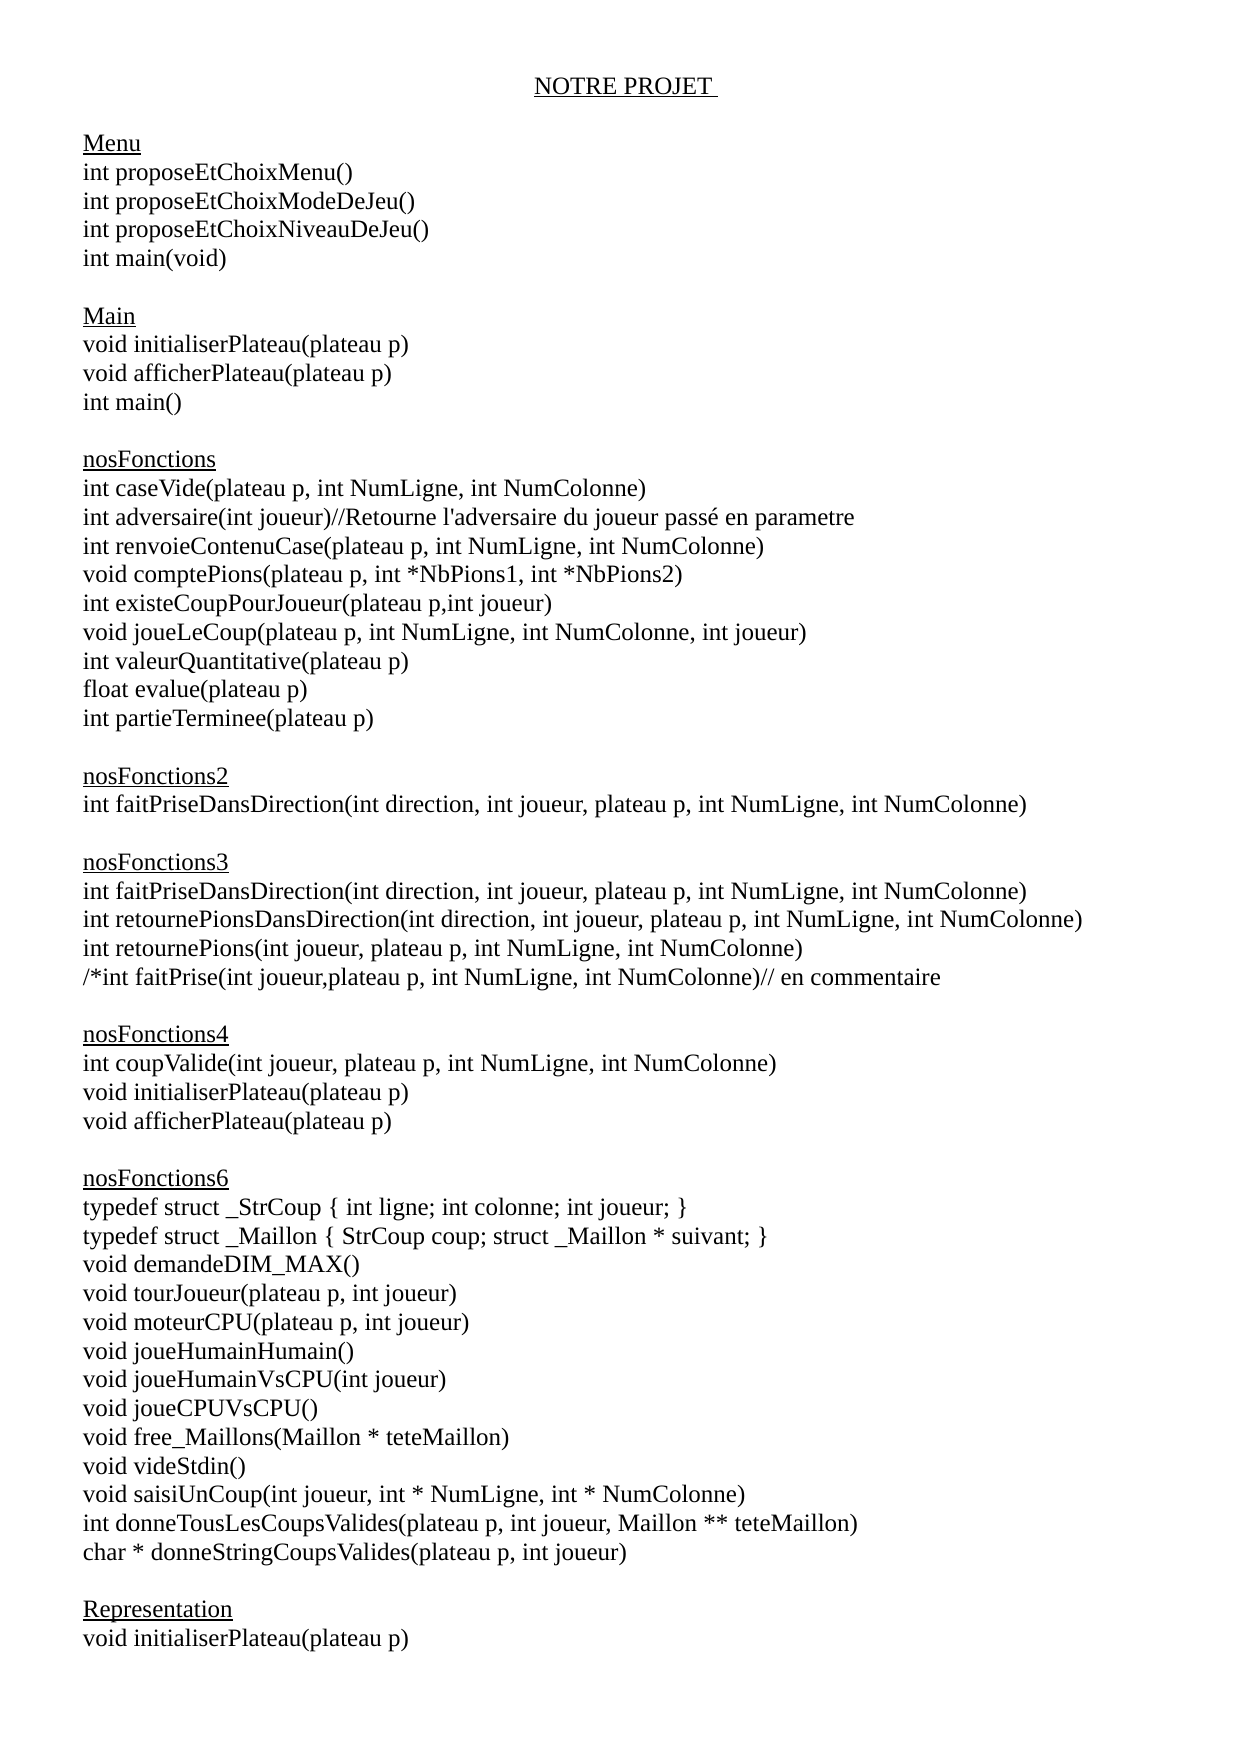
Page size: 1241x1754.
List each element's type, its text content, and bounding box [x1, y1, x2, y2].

text void joueHumainVsCPU(int joueur) [83, 1364, 1169, 1393]
text void afficherPlateau(plateau p) [83, 358, 1169, 387]
text int proposeEtChoixMenu() [83, 157, 1169, 186]
text Main [83, 301, 1169, 329]
text nosFonctions [83, 444, 1169, 473]
text int main(void) [83, 243, 1169, 272]
text int renvoieContenuCase(plateau p, int NumLigne, int NumColonne) [83, 531, 1169, 559]
text void joueCPUVsCPU() [83, 1393, 1169, 1422]
text void initialiserPlateau(plateau p) [83, 1077, 1169, 1106]
text void saisiUnCoup(int joueur, int * NumLigne, int * NumColonne) [83, 1479, 1169, 1508]
text int faitPriseDansDirection(int direction, int joueur, plateau p, int NumLigne, int NumColonne) [83, 789, 1169, 818]
text Menu [83, 128, 1169, 157]
text void videStdin() [83, 1451, 1169, 1479]
text void comptePions(plateau p, int *NbPions1, int *NbPions2) [83, 559, 1169, 588]
text void initialiserPlateau(plateau p) [83, 329, 1169, 358]
text void joueHumainHumain() [83, 1336, 1169, 1364]
text void free_Maillons(Maillon * teteMaillon) [83, 1422, 1169, 1451]
text void moteurCPU(plateau p, int joueur) [83, 1307, 1169, 1336]
text int faitPriseDansDirection(int direction, int joueur, plateau p, int NumLigne, int NumColonne) [83, 876, 1169, 904]
text void demandeDIM_MAX() [83, 1249, 1169, 1278]
text int existeCoupPourJoueur(plateau p,int joueur) [83, 588, 1169, 617]
text int caseVide(plateau p, int NumLigne, int NumColonne) [83, 473, 1169, 502]
text int proposeEtChoixNiveauDeJeu() [83, 214, 1169, 243]
text Representation [83, 1594, 1169, 1623]
text void initialiserPlateau(plateau p) [83, 1623, 1169, 1652]
text int retournePionsDansDirection(int direction, int joueur, plateau p, int NumLigne, int NumColonne) [83, 904, 1169, 933]
text nosFonctions4 [83, 1019, 1169, 1048]
text NOTRE PROJET [83, 71, 1169, 99]
text int donneTousLesCoupsValides(plateau p, int joueur, Maillon ** teteMaillon) [83, 1508, 1169, 1537]
text typedef struct _StrCoup { int ligne; int colonne; int joueur; } [83, 1192, 1169, 1221]
text int valeurQuantitative(plateau p) [83, 646, 1169, 674]
text typedef struct _Maillon { StrCoup coup; struct _Maillon * suivant; } [83, 1221, 1169, 1249]
text int adversaire(int joueur)//Retourne l'adversaire du joueur passé en parametre [83, 502, 1169, 531]
text nosFonctions3 [83, 847, 1169, 876]
text float evalue(plateau p) [83, 674, 1169, 703]
text char * donneStringCoupsValides(plateau p, int joueur) [83, 1537, 1169, 1566]
text int coupValide(int joueur, plateau p, int NumLigne, int NumColonne) [83, 1048, 1169, 1077]
text void tourJoueur(plateau p, int joueur) [83, 1278, 1169, 1307]
text void afficherPlateau(plateau p) [83, 1106, 1169, 1134]
text /*int faitPrise(int joueur,plateau p, int NumLigne, int NumColonne)// en commentaire [83, 962, 1169, 991]
text void joueLeCoup(plateau p, int NumLigne, int NumColonne, int joueur) [83, 617, 1169, 646]
text int retournePions(int joueur, plateau p, int NumLigne, int NumColonne) [83, 933, 1169, 962]
text int partieTerminee(plateau p) [83, 703, 1169, 732]
text nosFonctions6 [83, 1163, 1169, 1192]
text int proposeEtChoixModeDeJeu() [83, 186, 1169, 214]
text nosFonctions2 [83, 761, 1169, 789]
text int main() [83, 387, 1169, 416]
